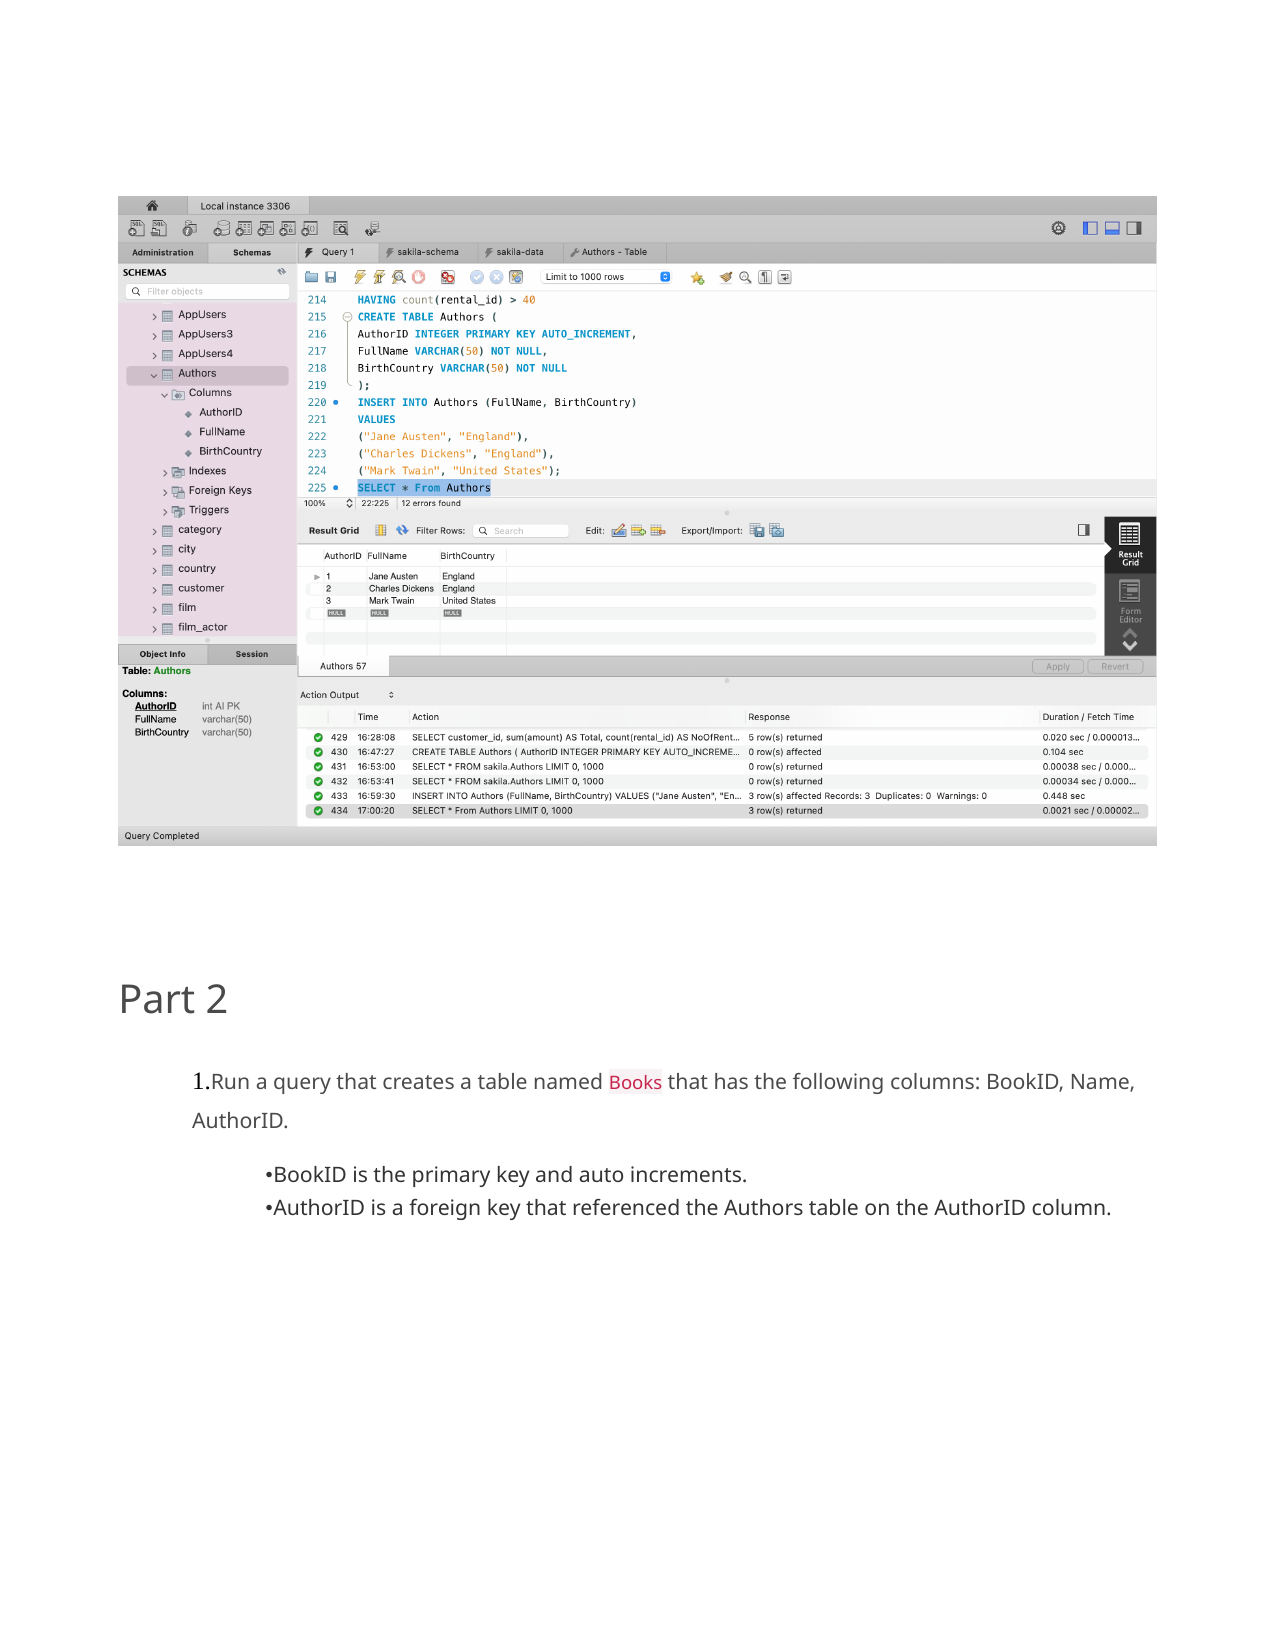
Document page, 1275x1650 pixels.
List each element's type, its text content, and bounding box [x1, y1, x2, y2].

list Run a query that creates a table named Books that has the following columns: BookID, Name, AuthorID. [118, 1066, 1157, 1135]
picture [118, 196, 1157, 846]
list AuthorID is a foreign key that referenced the Authors table on the AuthorID column. [118, 1193, 1157, 1222]
subtitle Part 2 [118, 971, 1157, 1025]
list BookID is the primary key and auto increments. [118, 1159, 1157, 1188]
